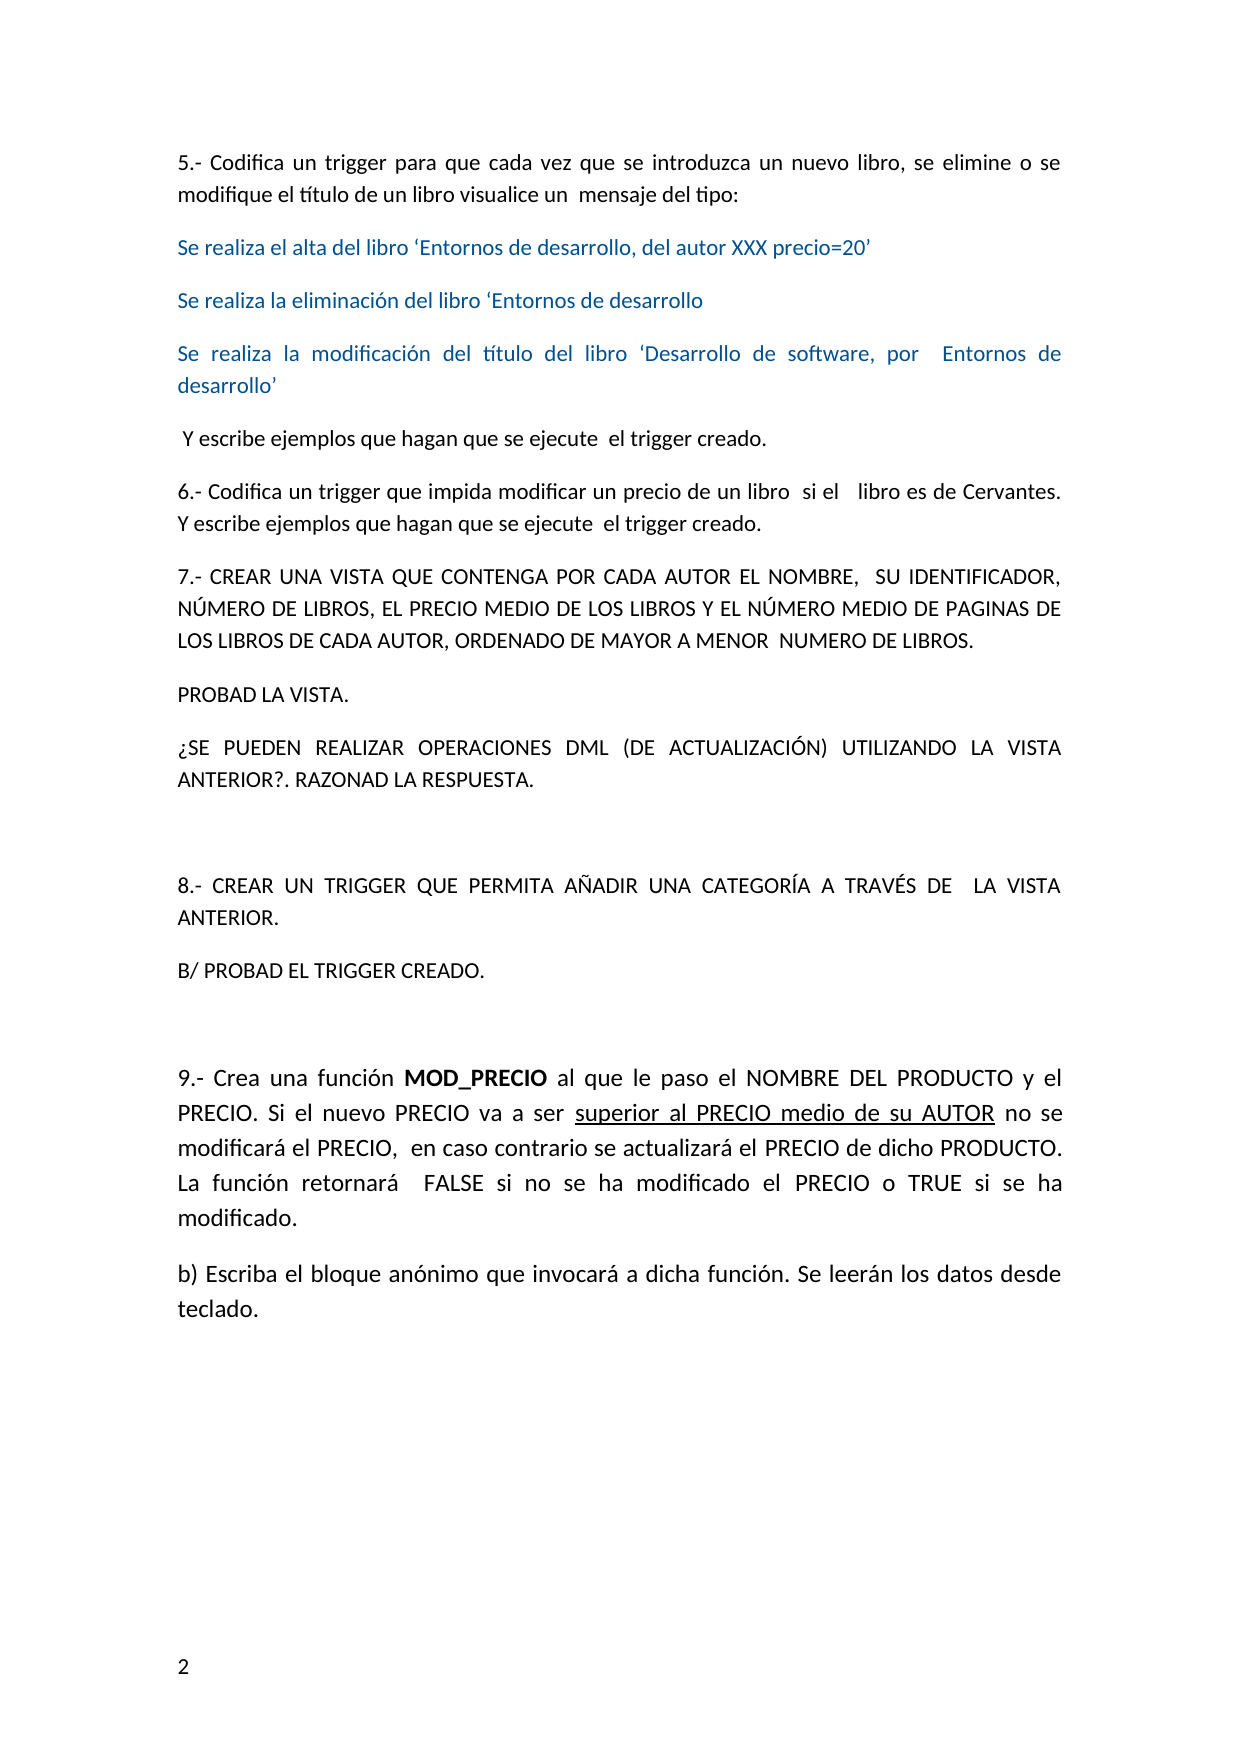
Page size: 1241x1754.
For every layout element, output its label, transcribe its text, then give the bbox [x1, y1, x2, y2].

text b) Escriba el bloque anónimo que invocará a dicha función. Se leerán los datos desde teclado. [177, 1258, 1063, 1323]
text 6.- Codifica un trigger que impida modificar un precio de un libro si el libro es de Cervantes. Y escribe ejemplos que hagan que se ejecute el trigger creado. [177, 477, 1063, 537]
text 7.- CREAR UNA VISTA QUE CONTENGA POR CADA AUTOR EL NOMBRE, SU IDENTIFICADOR, NÚMERO DE LIBROS, EL PRECIO MEDIO DE LOS LIBROS Y EL NÚMERO MEDIO DE PAGINAS DE LOS LIBROS DE CADA AUTOR, ORDENADO DE MAYOR A MENOR NUMERO DE LIBROS. [177, 562, 1063, 655]
text ¿SE PUEDEN REALIZAR OPERACIONES DML (DE ACTUALIZACIÓN) UTILIZANDO LA VISTA ANTERIOR?. RAZONAD LA RESPUESTA. [177, 733, 1063, 793]
text 9.- Crea una función MOD_PRECIO al que le paso el NOMBRE DEL PRODUCTO y el PRECIO. Si el nuevo PRECIO va a ser superior al PRECIO medio de su AUTOR no se modificará el PRECIO, en caso contrario se actualizará el PRECIO de dicho PRODUCTO. La función retornará FALSE si no se ha modificado el PRECIO o TRUE si se ha modificado. [177, 1062, 1063, 1233]
text 8.- CREAR UN TRIGGER QUE PERMITA AÑADIR UNA CATEGORÍA A TRAVÉS DE LA VISTA ANTERIOR. [177, 871, 1063, 931]
text Se realiza la modificación del título del libro ‘Desarrollo de software, por Entornos de desarrollo’ [177, 339, 1063, 399]
text PROBAD LA VISTA. [177, 680, 1063, 708]
text Se realiza el alta del libro ‘Entornos de desarrollo, del autor XXX precio=20’ [177, 233, 1063, 261]
text Se realiza la eliminación del libro ‘Entornos de desarrollo [177, 286, 1063, 314]
text 5.- Codifica un trigger para que cada vez que se introduzca un nuevo libro, se elimine o se modifique el título de un libro visualice un mensaje del tipo: [177, 148, 1063, 208]
text Y escribe ejemplos que hagan que se ejecute el trigger creado. [177, 424, 1063, 452]
text B/ PROBAD EL TRIGGER CREADO. [177, 956, 1063, 984]
